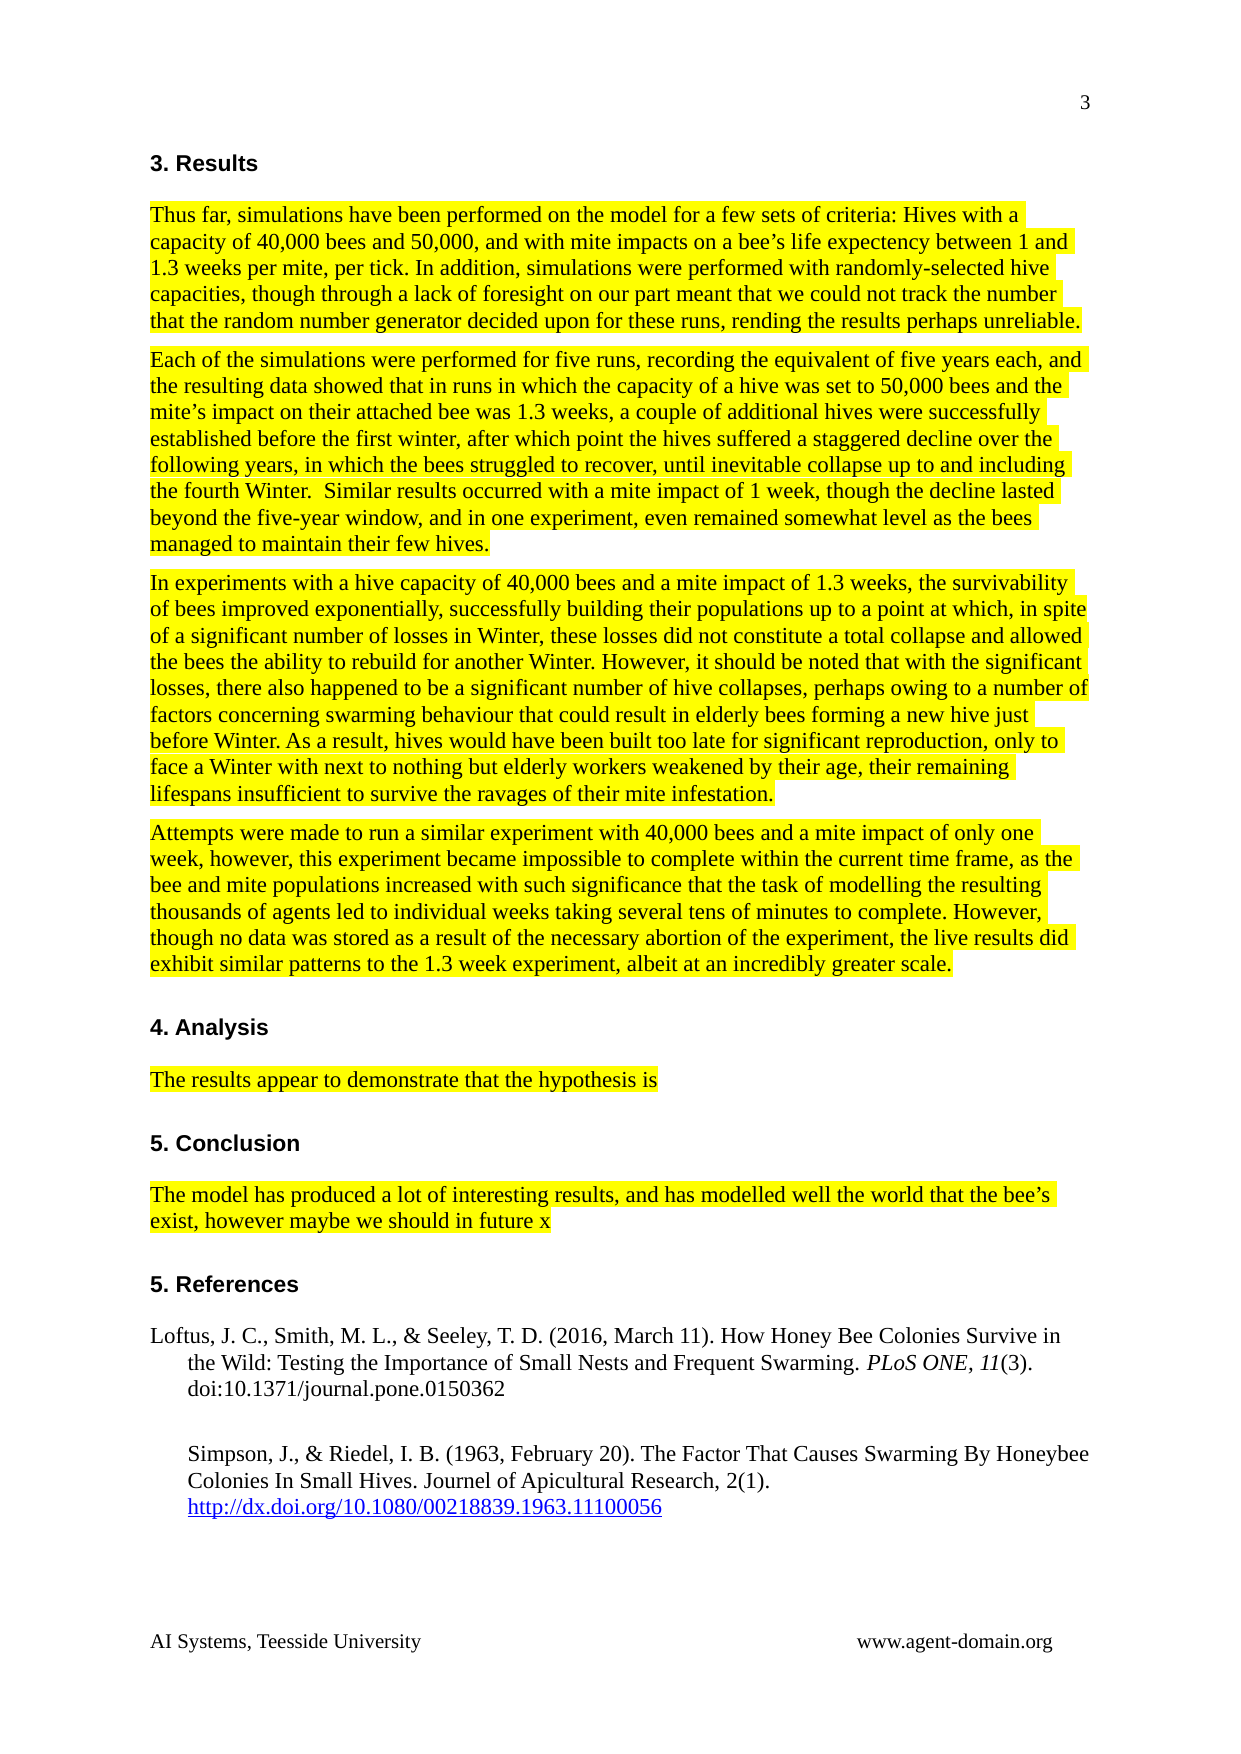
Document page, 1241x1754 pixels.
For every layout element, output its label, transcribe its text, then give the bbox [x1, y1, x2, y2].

text The results appear to demonstrate that the hypothesis is [150, 1066, 1090, 1092]
text In experiments with a hive capacity of 40,000 bees and a mite impact of 1.3 weeks, the survivability of bees improved exponentially, successfully building their populations up to a point at which, in spite of a significant number of losses in Winter, these losses did not constitute a total collapse and allowed the bees the ability to rebuild for another Winter. However, it should be noted that with the significant losses, there also happened to be a significant number of hive collapses, perhaps owing to a number of factors concerning swarming behaviour that could result in elderly bees forming a new hive just before Winter. As a result, hives would have been built too late for significant reproduction, only to face a Winter with next to nothing but elderly workers weakened by their age, their remaining lifespans insufficient to survive the ravages of their mite infestation. [150, 569, 1090, 806]
text Thus far, simulations have been performed on the model for a few sets of criteria: Hives with a capacity of 40,000 bees and 50,000, and with mite impacts on a bee’s life expectency between 1 and 1.3 weeks per mite, per tick. In addition, simulations were performed with randomly-selected hive capacities, though through a lack of foresight on our part meant that we could not track the number that the random number generator decided upon for these runs, rending the results perhaps unreliable. [150, 201, 1090, 333]
subtitle 3. Results [150, 150, 1090, 176]
text Each of the simulations were performed for five runs, recording the equivalent of five years each, and the resulting data showed that in runs in which the capacity of a hive was set to 50,000 bees and the mite’s impact on their attached bee was 1.3 weeks, a couple of additional hives were successfully established before the first winter, after which point the hives suffered a staggered decline over the following years, in which the bees struggled to recover, until inevitable collapse up to and including the fourth Winter. Similar results occurred with a mite impact of 1 week, though the decline lasted beyond the five-year window, and in one experiment, even remained somewhat level as the bees managed to maintain their few hives. [150, 346, 1090, 556]
text Attempts were made to run a similar experiment with 40,000 bees and a mite impact of only one week, however, this experiment became impossible to complete within the current time frame, as the bee and mite populations increased with such significance that the task of modelling the resulting thousands of agents led to individual weeks taking several tens of minutes to complete. However, though no data was stored as a result of the necessary abortion of the experiment, the live results did exhibit similar patterns to the 1.3 week experiment, albeit at an incredibly greater scale. [150, 819, 1090, 977]
text The model has produced a lot of interesting results, and has modelled well the world that the bee’s exist, however maybe we should in future x [150, 1181, 1090, 1233]
subtitle 5. References [150, 1271, 1090, 1297]
subtitle 5. Conclusion [150, 1129, 1090, 1156]
subtitle 4. Analysis [150, 1014, 1090, 1041]
text Simpson, J., & Riedel, I. B. (1963, February 20). The Factor That Causes Swarming By Honeybee Colonies In Small Hives. Journel of Apicultural Research, 2(1). http://dx.doi.org/10.1080/00218839.1963.11100056 [187, 1440, 1090, 1519]
text Loftus, J. C., Smith, M. L., & Seeley, T. D. (2016, March 11). How Honey Bee Colonies Survive in the Wild: Testing the Importance of Small Nests and Frequent Swarming. PLoS ONE, 11(3). doi:10.1371/journal.pone.0150362 [150, 1322, 1090, 1401]
